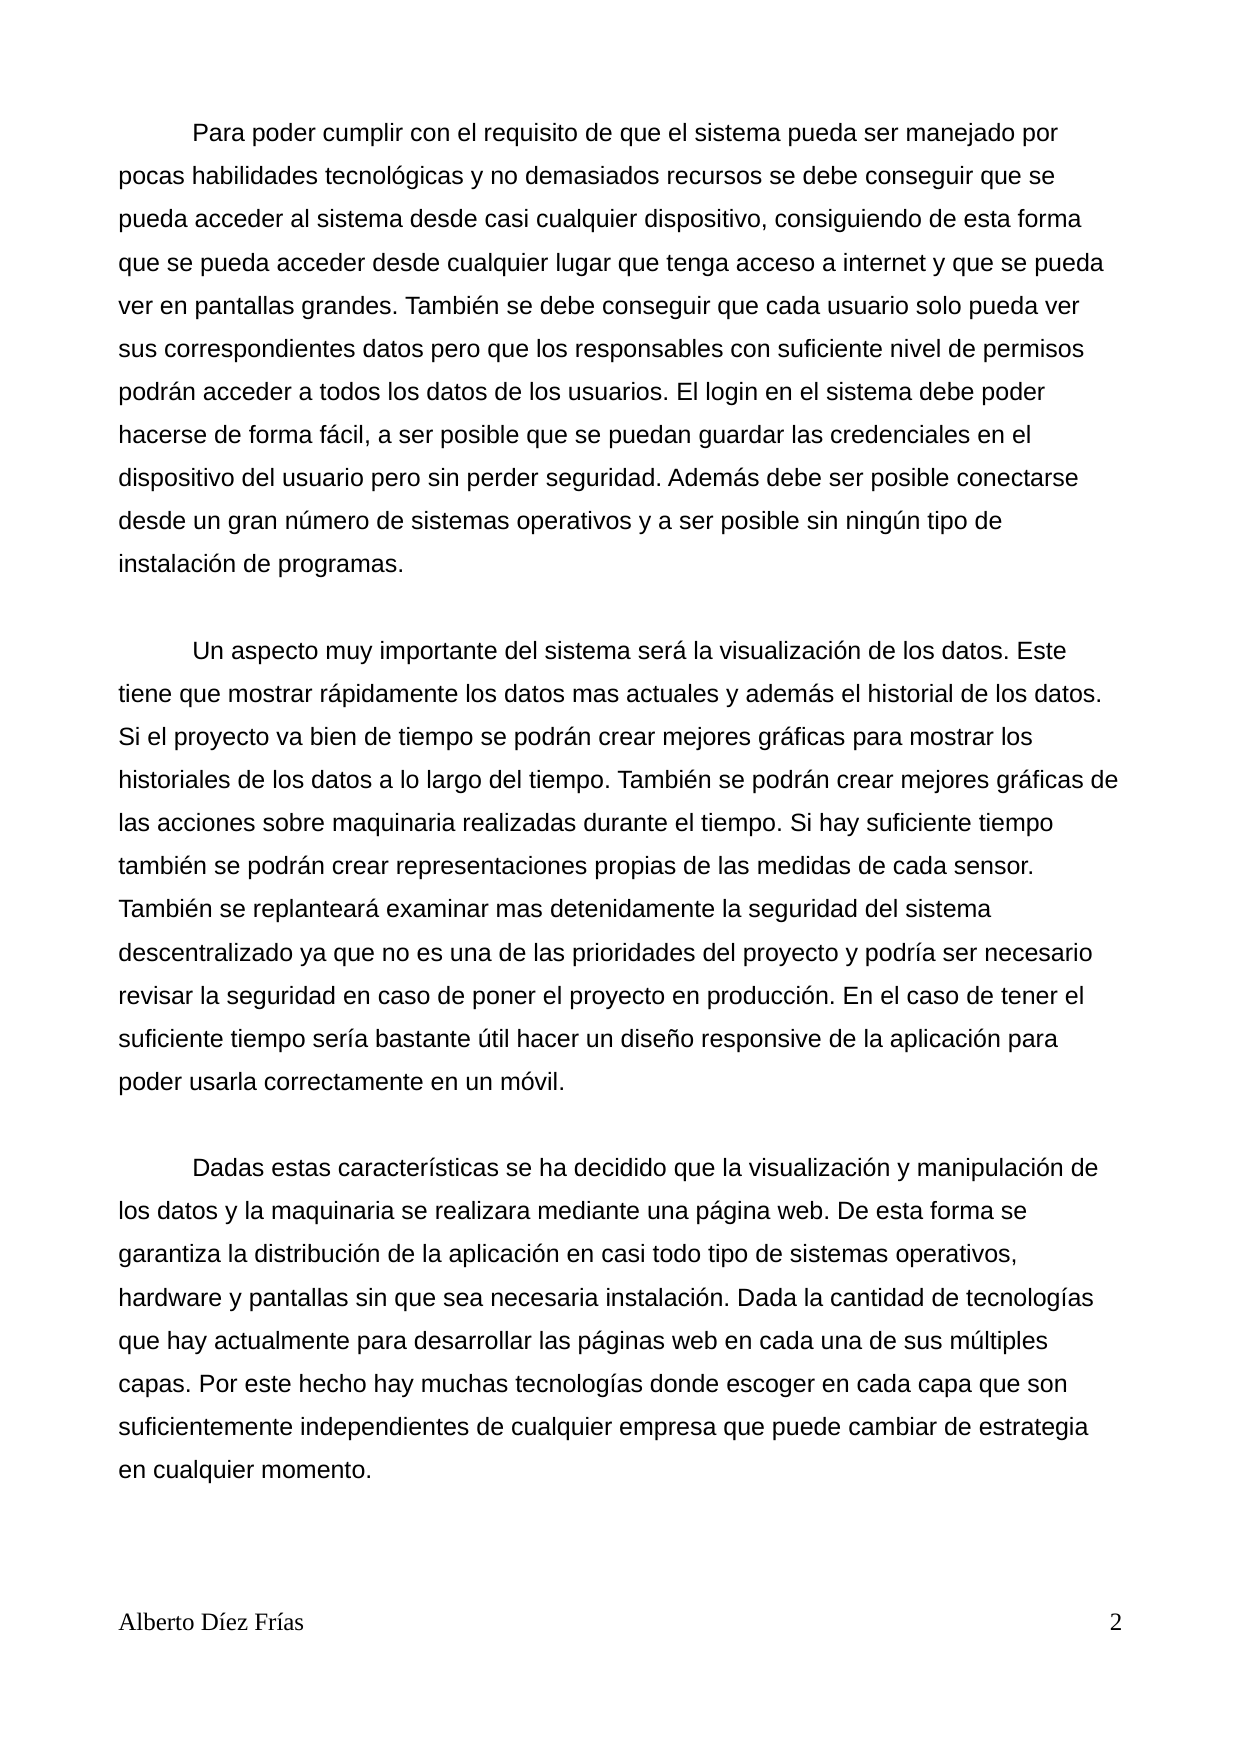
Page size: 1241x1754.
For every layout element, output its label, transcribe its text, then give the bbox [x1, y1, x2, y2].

text Un aspecto muy importante del sistema será la visualización de los datos. Este tiene que mostrar rápidamente los datos mas actuales y además el historial de los datos. Si el proyecto va bien de tiempo se podrán crear mejores gráficas para mostrar los historiales de los datos a lo largo del tiempo. También se podrán crear mejores gráficas de las acciones sobre maquinaria realizadas durante el tiempo. Si hay suficiente tiempo también se podrán crear representaciones propias de las medidas de cada sensor. También se replanteará examinar mas detenidamente la seguridad del sistema descentralizado ya que no es una de las prioridades del proyecto y podría ser necesario revisar la seguridad en caso de poner el proyecto en producción. En el caso de tener el suficiente tiempo sería bastante útil hacer un diseño responsive de la aplicación para poder usarla correctamente en un móvil. [118, 636, 1122, 1096]
text Para poder cumplir con el requisito de que el sistema pueda ser manejado por pocas habilidades tecnológicas y no demasiados recursos se debe conseguir que se pueda acceder al sistema desde casi cualquier dispositivo, consiguiendo de esta forma que se pueda acceder desde cualquier lugar que tenga acceso a internet y que se pueda ver en pantallas grandes. También se debe conseguir que cada usuario solo pueda ver sus correspondientes datos pero que los responsables con suficiente nivel de permisos podrán acceder a todos los datos de los usuarios. El login en el sistema debe poder hacerse de forma fácil, a ser posible que se puedan guardar las credenciales en el dispositivo del usuario pero sin perder seguridad. Además debe ser posible conectarse desde un gran número de sistemas operativos y a ser posible sin ningún tipo de instalación de programas. [118, 118, 1122, 578]
text Dadas estas características se ha decidido que la visualización y manipulación de los datos y la maquinaria se realizara mediante una página web. De esta forma se garantiza la distribución de la aplicación en casi todo tipo de sistemas operativos, hardware y pantallas sin que sea necesaria instalación. Dada la cantidad de tecnologías que hay actualmente para desarrollar las páginas web en cada una de sus múltiples capas. Por este hecho hay muchas tecnologías donde escoger en cada capa que son suficientemente independientes de cualquier empresa que puede cambiar de estrategia en cualquier momento. [118, 1153, 1122, 1484]
